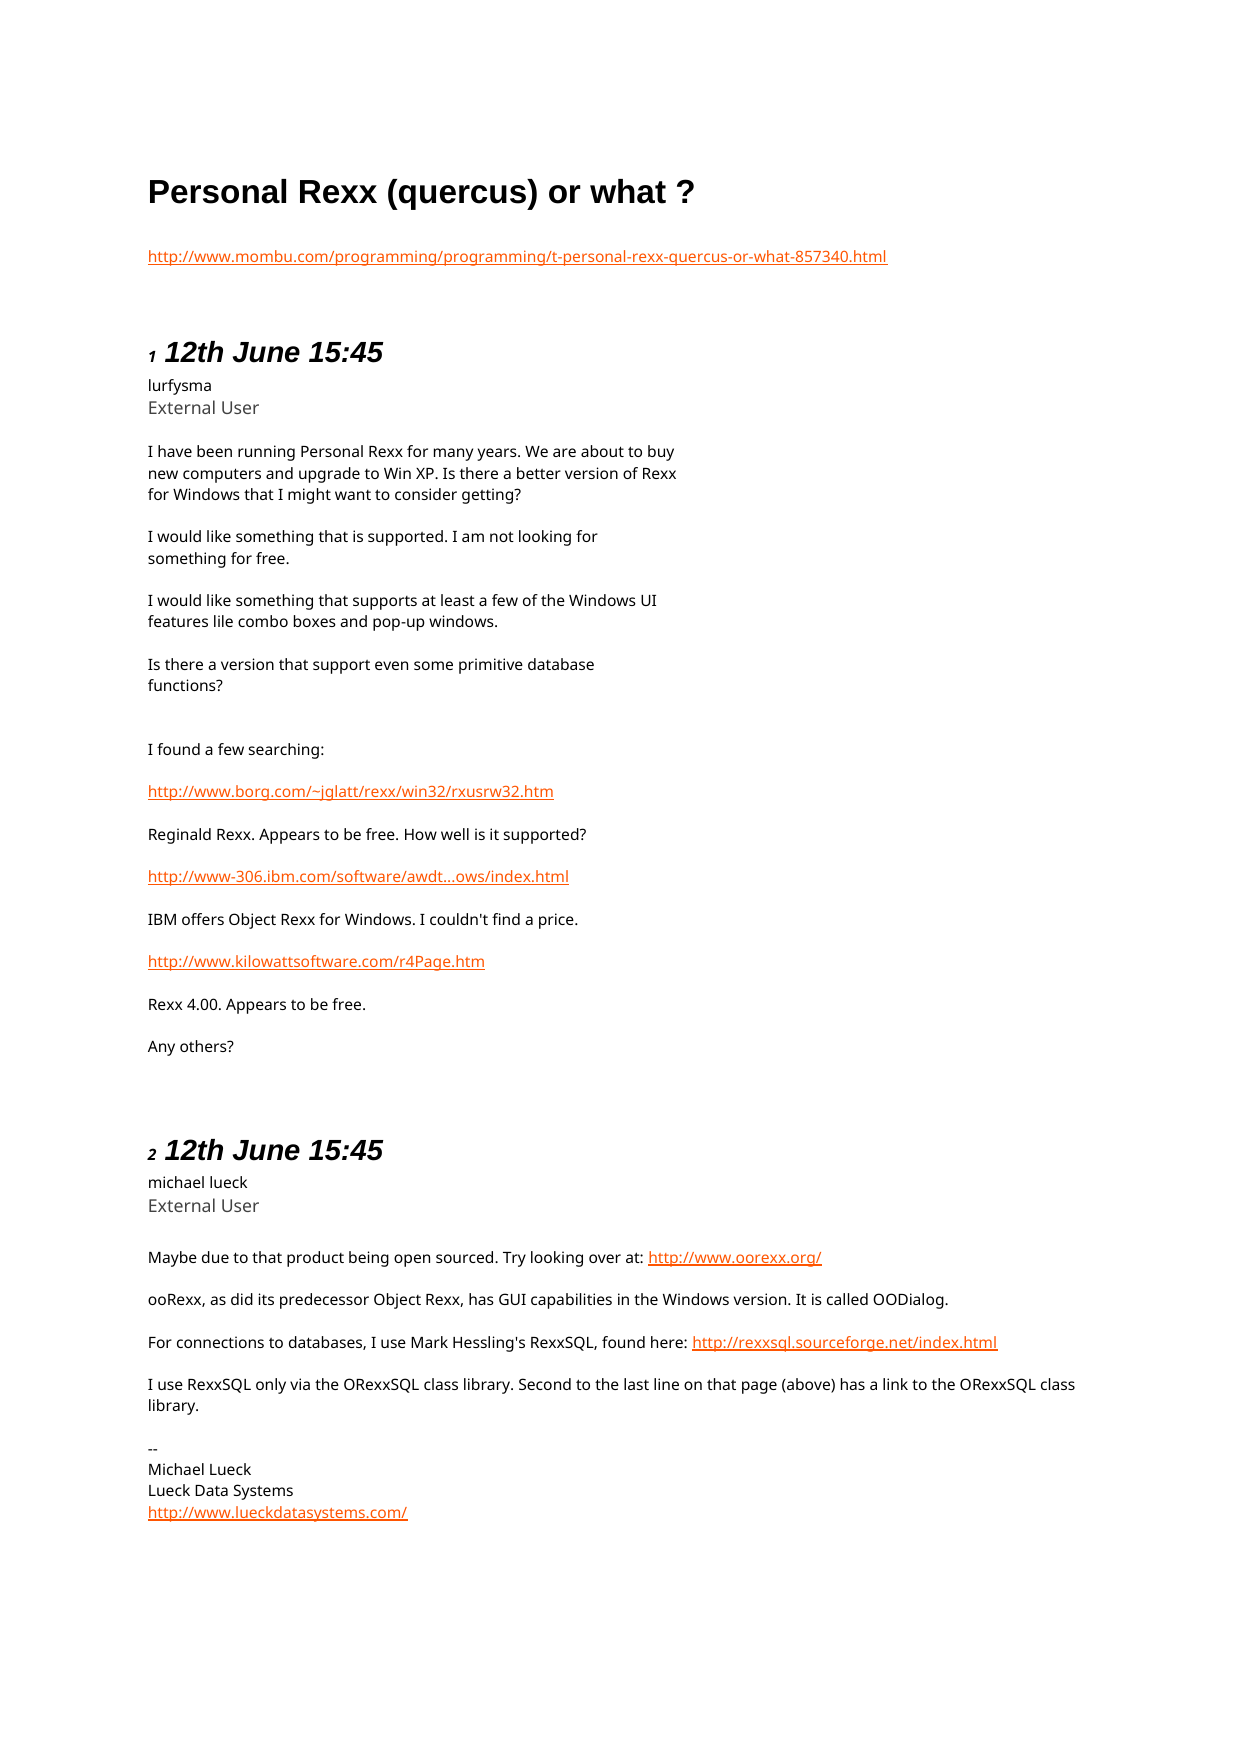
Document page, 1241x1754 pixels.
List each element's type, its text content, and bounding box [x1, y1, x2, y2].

text External User [148, 1193, 1093, 1218]
text External User [148, 396, 1093, 420]
text http://www.mombu.com/programming/programming/t-personal-rexx-quercus-or-what-857340.html [148, 246, 1093, 267]
subtitle Personal Rexx (quercus) or what ? [148, 173, 1093, 211]
text lurfysma [148, 374, 1093, 396]
subtitle 1 12th June 15:45 [148, 335, 1093, 368]
text Maybe due to that product being open sourced. Try looking over at: http://www.oorexx.org/ ooRexx, as did its predecessor Object Rexx, has GUI capabilities in the Windows version. It is called OODialog. For connections to databases, I use Mark Hessling's RexxSQL, found here: http://rexxsql.sourceforge.net/index.html I use RexxSQL only via the ORexxSQL class library. Second to the last line on that page (above) has a link to the ORexxSQL class library. -- Michael Lueck Lueck Data Systems http://www.lueckdatasystems.com/ [148, 1246, 1093, 1523]
subtitle 2 12th June 15:45 [148, 1132, 1093, 1166]
text I have been running Personal Rexx for many years. We are about to buy new computers and upgrade to Win XP. Is there a better version of Rexx for Windows that I might want to consider getting? I would like something that is supported. I am not looking for something for free. I would like something that supports at least a few of the Windows UI features lile combo boxes and pop-up windows. Is there a version that support even some primitive database functions? I found a few searching: http://www.borg.com/~jglatt/rexx/win32/rxusrw32.htm Reginald Rexx. Appears to be free. How well is it supported? http://www-306.ibm.com/software/awdt...ows/index.html IBM offers Object Rexx for Windows. I couldn't find a price. http://www.kilowattsoftware.com/r4Page.htm Rexx 4.00. Appears to be free. Any others? [148, 441, 1093, 1107]
text michael lueck [148, 1172, 1093, 1193]
